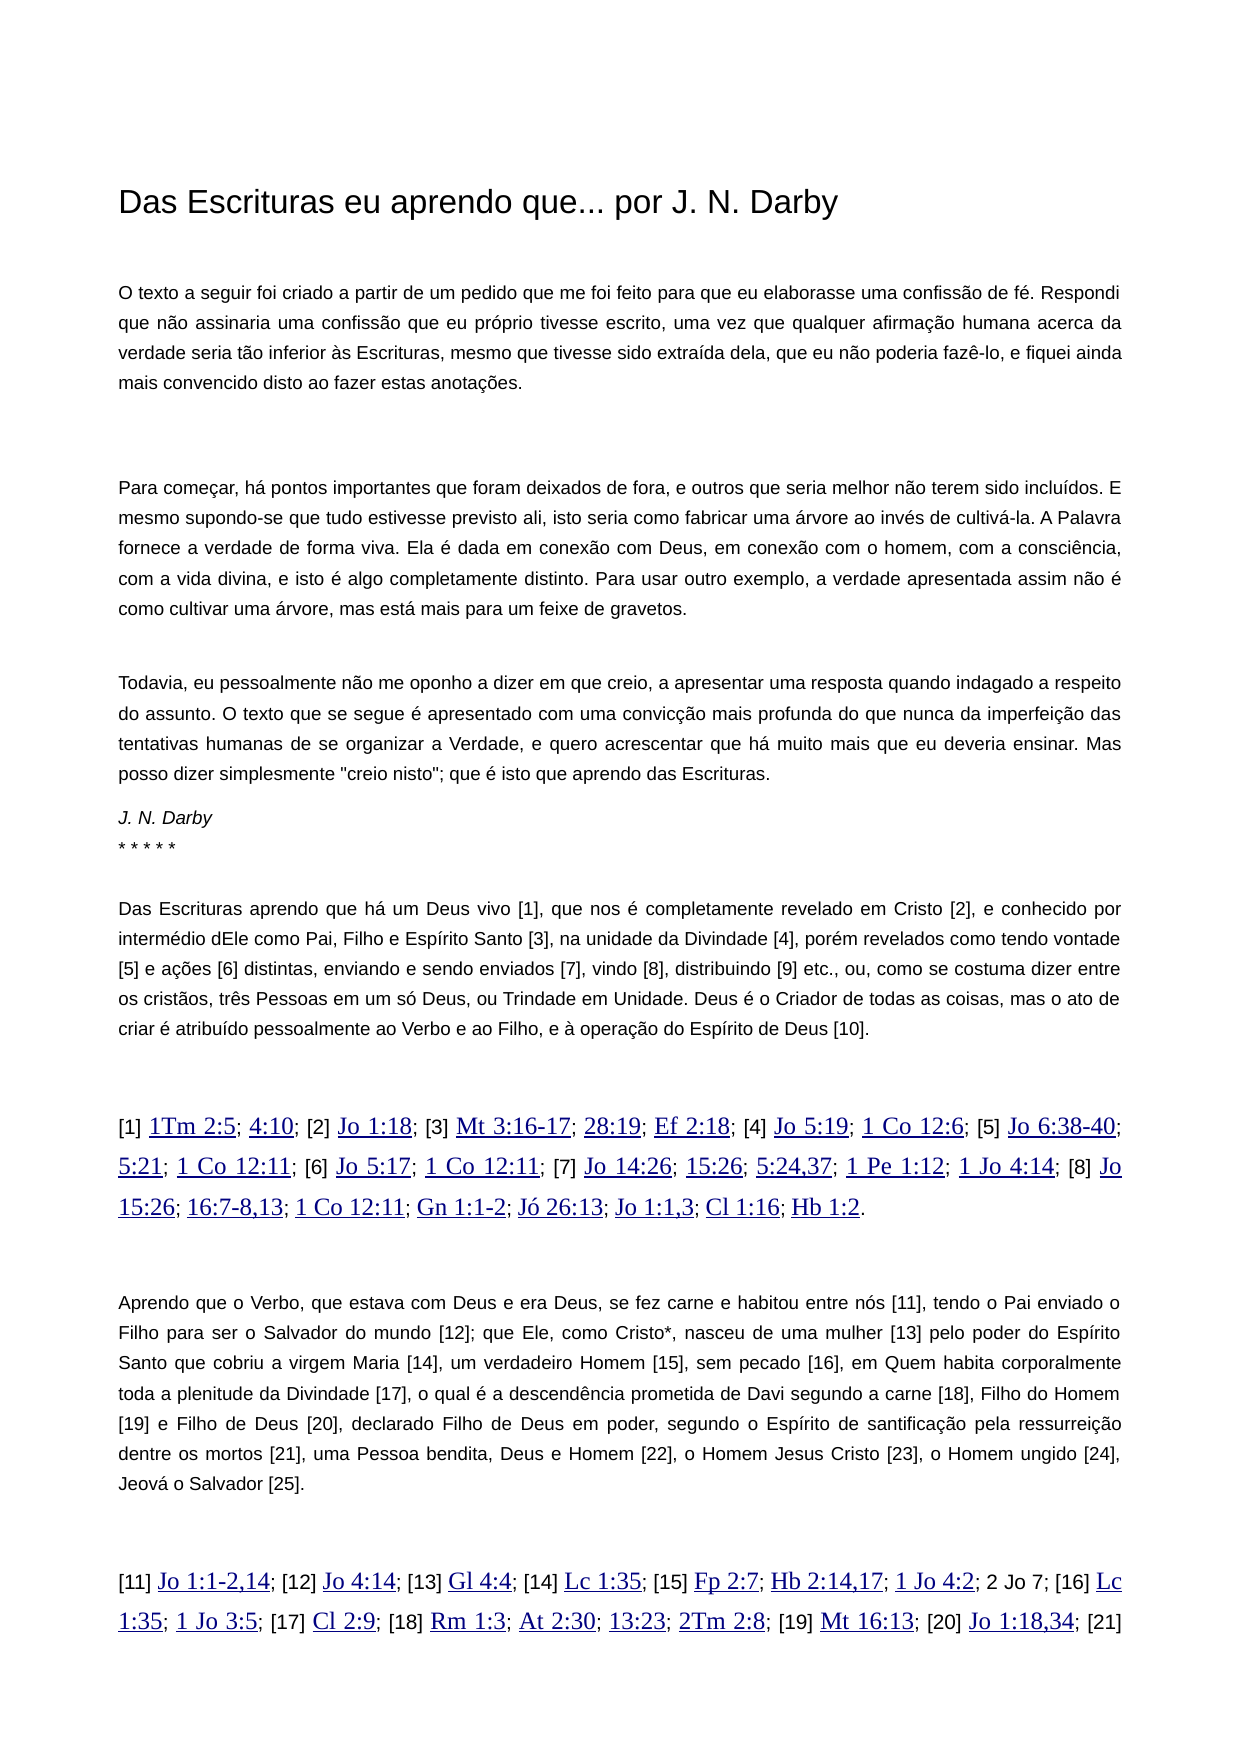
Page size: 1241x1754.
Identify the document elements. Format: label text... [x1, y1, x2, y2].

text Todavia, eu pessoalmente não me oponho a dizer em que creio, a apresentar uma resposta quando indagado a respeito do assunto. O texto que se segue é apresentado com uma convicção mais profunda do que nunca da imperfeição das tentativas humanas de se organizar a Verdade, e quero acrescentar que há muito mais que eu deveria ensinar. Mas posso dizer simplesmente "creio nisto"; que é isto que aprendo das Escrituras. [118, 642, 1122, 784]
text Das Escrituras aprendo que há um Deus vivo [1], que nos é completamente revelado em Cristo [2], e conhecido por intermédio dEle como Pai, Filho e Espírito Santo [3], na unidade da Divindade [4], porém revelados como tendo vontade [5] e ações [6] distintas, enviando e sendo enviados [7], vindo [8], distribuindo [9] etc., ou, como se costuma dizer entre os cristãos, três Pessoas em um só Deus, ou Trindade em Unidade. Deus é o Criador de todas as coisas, mas o ato de criar é atribuído pessoalmente ao Verbo e ao Filho, e à operação do Espírito de Deus [10]. [118, 867, 1122, 1039]
text O texto a seguir foi criado a partir de um pedido que me foi feito para que eu elaborasse uma confissão de fé. Respondi que não assinaria uma confissão que eu próprio tivesse escrito, uma vez que qualquer afirmação humana acerca da verdade seria tão inferior às Escrituras, mesmo que tivesse sido extraída dela, que eu não poderia fazê-lo, e fiquei ainda mais convencido disto ao fazer estas anotações. [118, 282, 1122, 394]
text [11] Jo 1:1-2,14; [12] Jo 4:14; [13] Gl 4:4; [14] Lc 1:35; [15] Fp 2:7; Hb 2:14,17; 1 Jo 4:2; 2 Jo 7; [16] Lc 1:35; 1 Jo 3:5; [17] Cl 2:9; [18] Rm 1:3; At 2:30; 13:23; 2Tm 2:8; [19] Mt 16:13; [20] Jo 1:18,34; [21] [118, 1503, 1122, 1635]
text Aprendo que o Verbo, que estava com Deus e era Deus, se fez carne e habitou entre nós [11], tendo o Pai enviado o Filho para ser o Salvador do mundo [12]; que Ele, como Cristo*, nasceu de uma mulher [13] pelo poder do Espírito Santo que cobriu a virgem Maria [14], um verdadeiro Homem [15], sem pecado [16], em Quem habita corporalmente toda a plenitude da Divindade [17], o qual é a descendência prometida de Davi segundo a carne [18], Filho do Homem [19] e Filho de Deus [20], declarado Filho de Deus em poder, segundo o Espírito de santificação pela ressurreição dentre os mortos [21], uma Pessoa bendita, Deus e Homem [22], o Homem Jesus Cristo [23], o Homem ungido [24], Jeová o Salvador [25]. [118, 1232, 1122, 1494]
text [1] 1Tm 2:5; 4:10; [2] Jo 1:18; [3] Mt 3:16-17; 28:19; Ef 2:18; [4] Jo 5:19; 1 Co 12:6; [5] Jo 6:38-40; 5:21; 1 Co 12:11; [6] Jo 5:17; 1 Co 12:11; [7] Jo 14:26; 15:26; 5:24,37; 1 Pe 1:12; 1 Jo 4:14; [8] Jo 15:26; 16:7-8,13; 1 Co 12:11; Gn 1:1-2; Jó 26:13; Jo 1:1,3; Cl 1:16; Hb 1:2. [118, 1048, 1122, 1220]
text Para começar, há pontos importantes que foram deixados de fora, e outros que seria melhor não terem sido incluídos. E mesmo supondo-se que tudo estivesse previsto ali, isto seria como fabricar uma árvore ao invés de cultivá-la. A Palavra fornece a verdade de forma viva. Ela é dada em conexão com Deus, em conexão com o homem, com a consciência, com a vida divina, e isto é algo completamente distinto. Para usar outro exemplo, a verdade apresentada assim não é como cultivar uma árvore, mas está mais para um feixe de gravetos. [118, 417, 1122, 619]
text * * * * * [118, 837, 1122, 859]
text J. N. Darby [118, 807, 1122, 829]
subtitle Das Escrituras eu aprendo que... por J. N. Darby [118, 182, 1122, 220]
